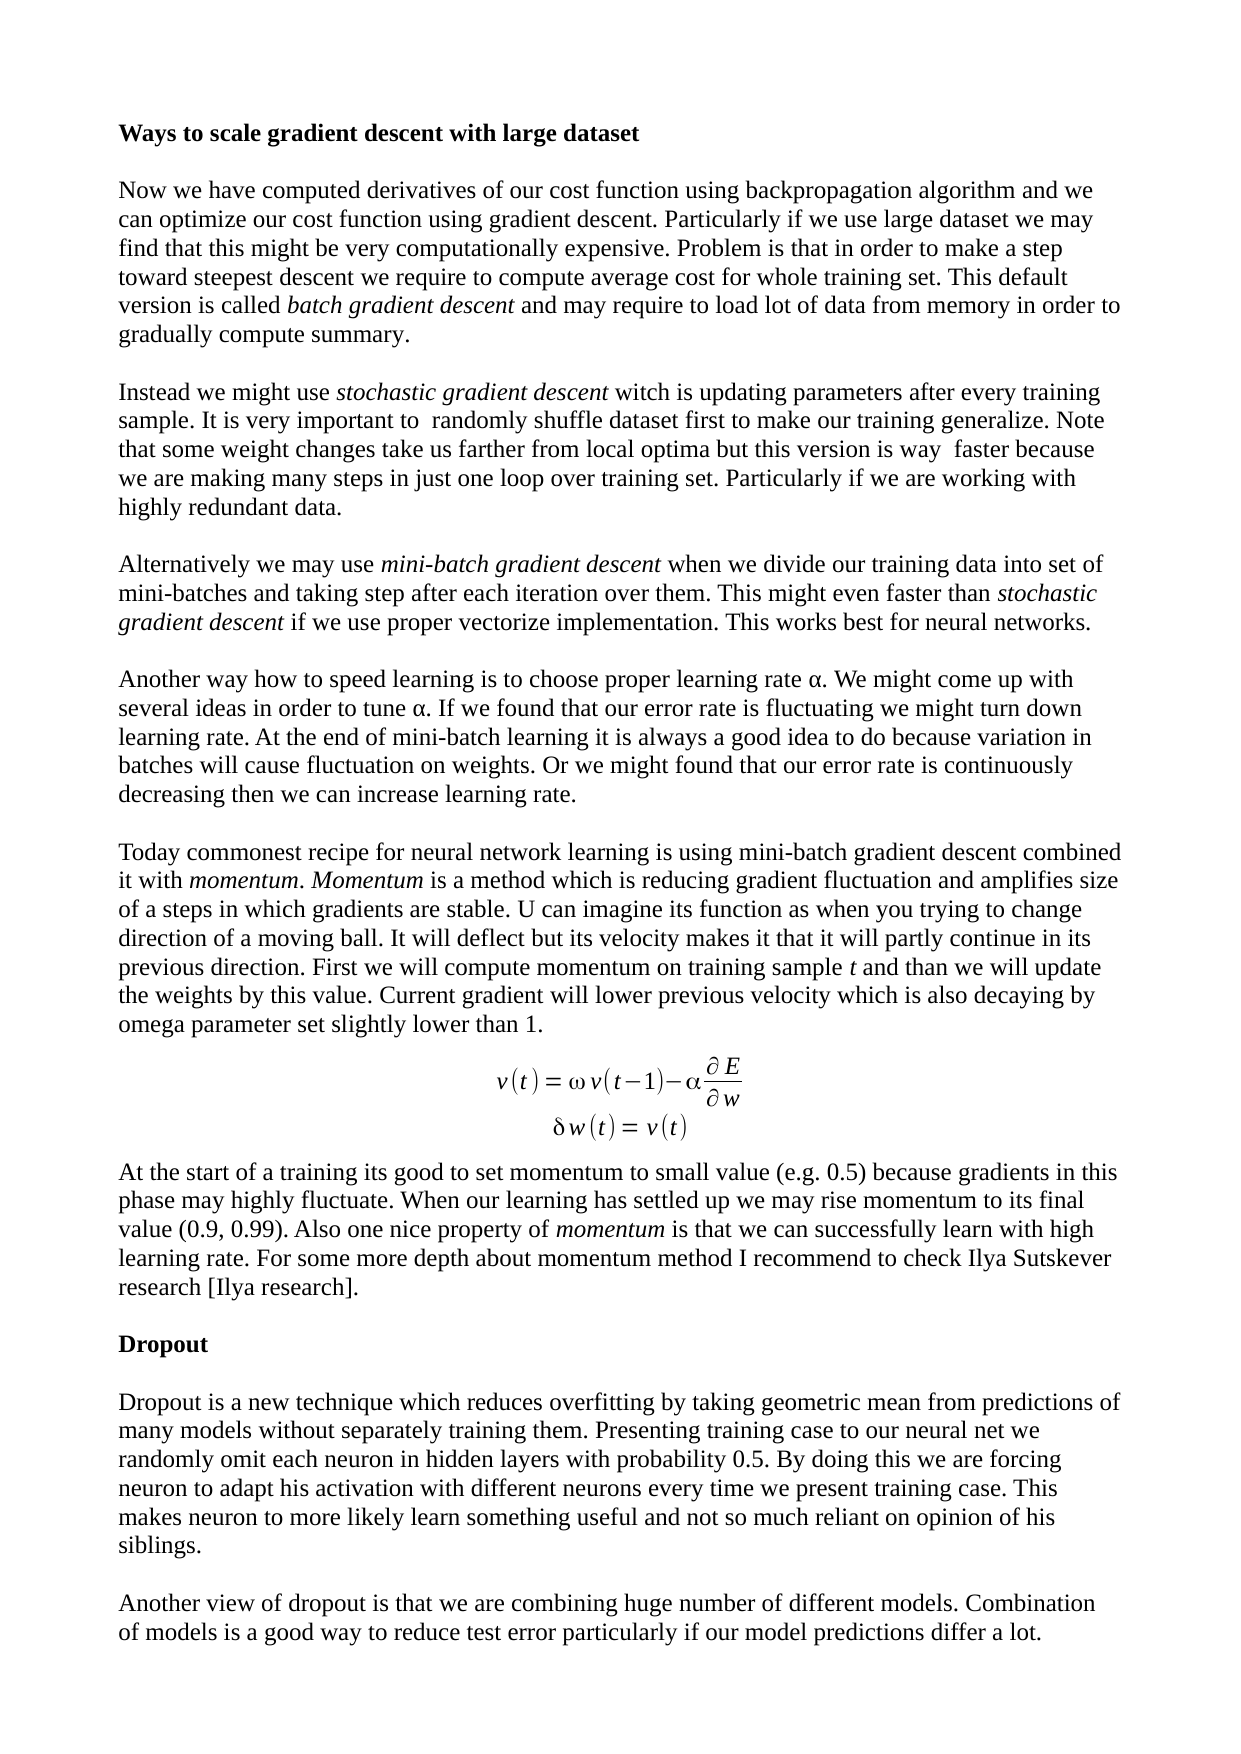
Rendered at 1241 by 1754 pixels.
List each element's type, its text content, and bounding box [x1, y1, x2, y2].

text Another view of dropout is that we are combining huge number of different models. Combination of models is a good way to reduce test error particularly if our model predictions differ a lot. [118, 1588, 1122, 1646]
text Dropout [118, 1329, 1122, 1358]
text Ways to scale gradient descent with large dataset [118, 118, 1122, 147]
text Dropout is a new technique which reduces overfitting by taking geometric mean from predictions of many models without separately training them. Presenting training case to our neural net we randomly omit each neuron in hidden layers with probability 0.5. By doing this we are forcing neuron to adapt his activation with different neurons every time we present training case. This makes neuron to more likely learn something useful and not so much reliant on opinion of his siblings. [118, 1387, 1122, 1559]
text Another way how to speed learning is to choose proper learning rate α. We might come up with several ideas in order to tune α. If we found that our error rate is fluctuating we might turn down learning rate. At the end of mini-batch learning it is always a good idea to do because variation in batches will cause fluctuation on weights. Or we might found that our error rate is continuously decreasing then we can increase learning rate. [118, 664, 1122, 808]
text Instead we might use stochastic gradient descent witch is updating parameters after every training sample. It is very important to randomly shuffle dataset first to make our training generalize. Note that some weight changes take us farther from local optima but this version is way faster because we are making many steps in just one loop over training set. Particularly if we are working with highly redundant data. [118, 377, 1122, 521]
text Alternatively we may use mini-batch gradient descent when we divide our training data into set of mini-batches and taking step after each iteration over them. This might even faster than stochastic gradient descent if we use proper vectorize implementation. This works best for neural networks. [118, 549, 1122, 636]
text At the start of a training its good to set momentum to small value (e.g. 0.5) because gradients in this phase may highly fluctuate. When our learning has settled up we may rise momentum to its final value (0.9, 0.99). Also one nice property of momentum is that we can successfully learn with high learning rate. For some more depth about momentum method I recommend to check Ilya Sutskever research [Ilya research]. [118, 1157, 1122, 1301]
text Now we have computed derivatives of our cost function using backpropagation algorithm and we can optimize our cost function using gradient descent. Particularly if we use large dataset we may find that this might be very computationally expensive. Problem is that in order to make a step toward steepest descent we require to compute average cost for whole training set. This default version is called batch gradient descent and may require to load lot of data from memory in order to gradually compute summary. [118, 176, 1122, 348]
text Today commonest recipe for neural network learning is using mini-batch gradient descent combined it with momentum. Momentum is a method which is reducing gradient fluctuation and amplifies size of a steps in which gradients are stable. U can imagine its function as when you trying to change direction of a moving ball. It will deflect but its velocity makes it that it will partly continue in its previous direction. First we will compute momentum on training sample t and than we will update the weights by this value. Current gradient will lower previous velocity which is also decaying by omega parameter set slightly lower than 1. [118, 837, 1122, 1038]
